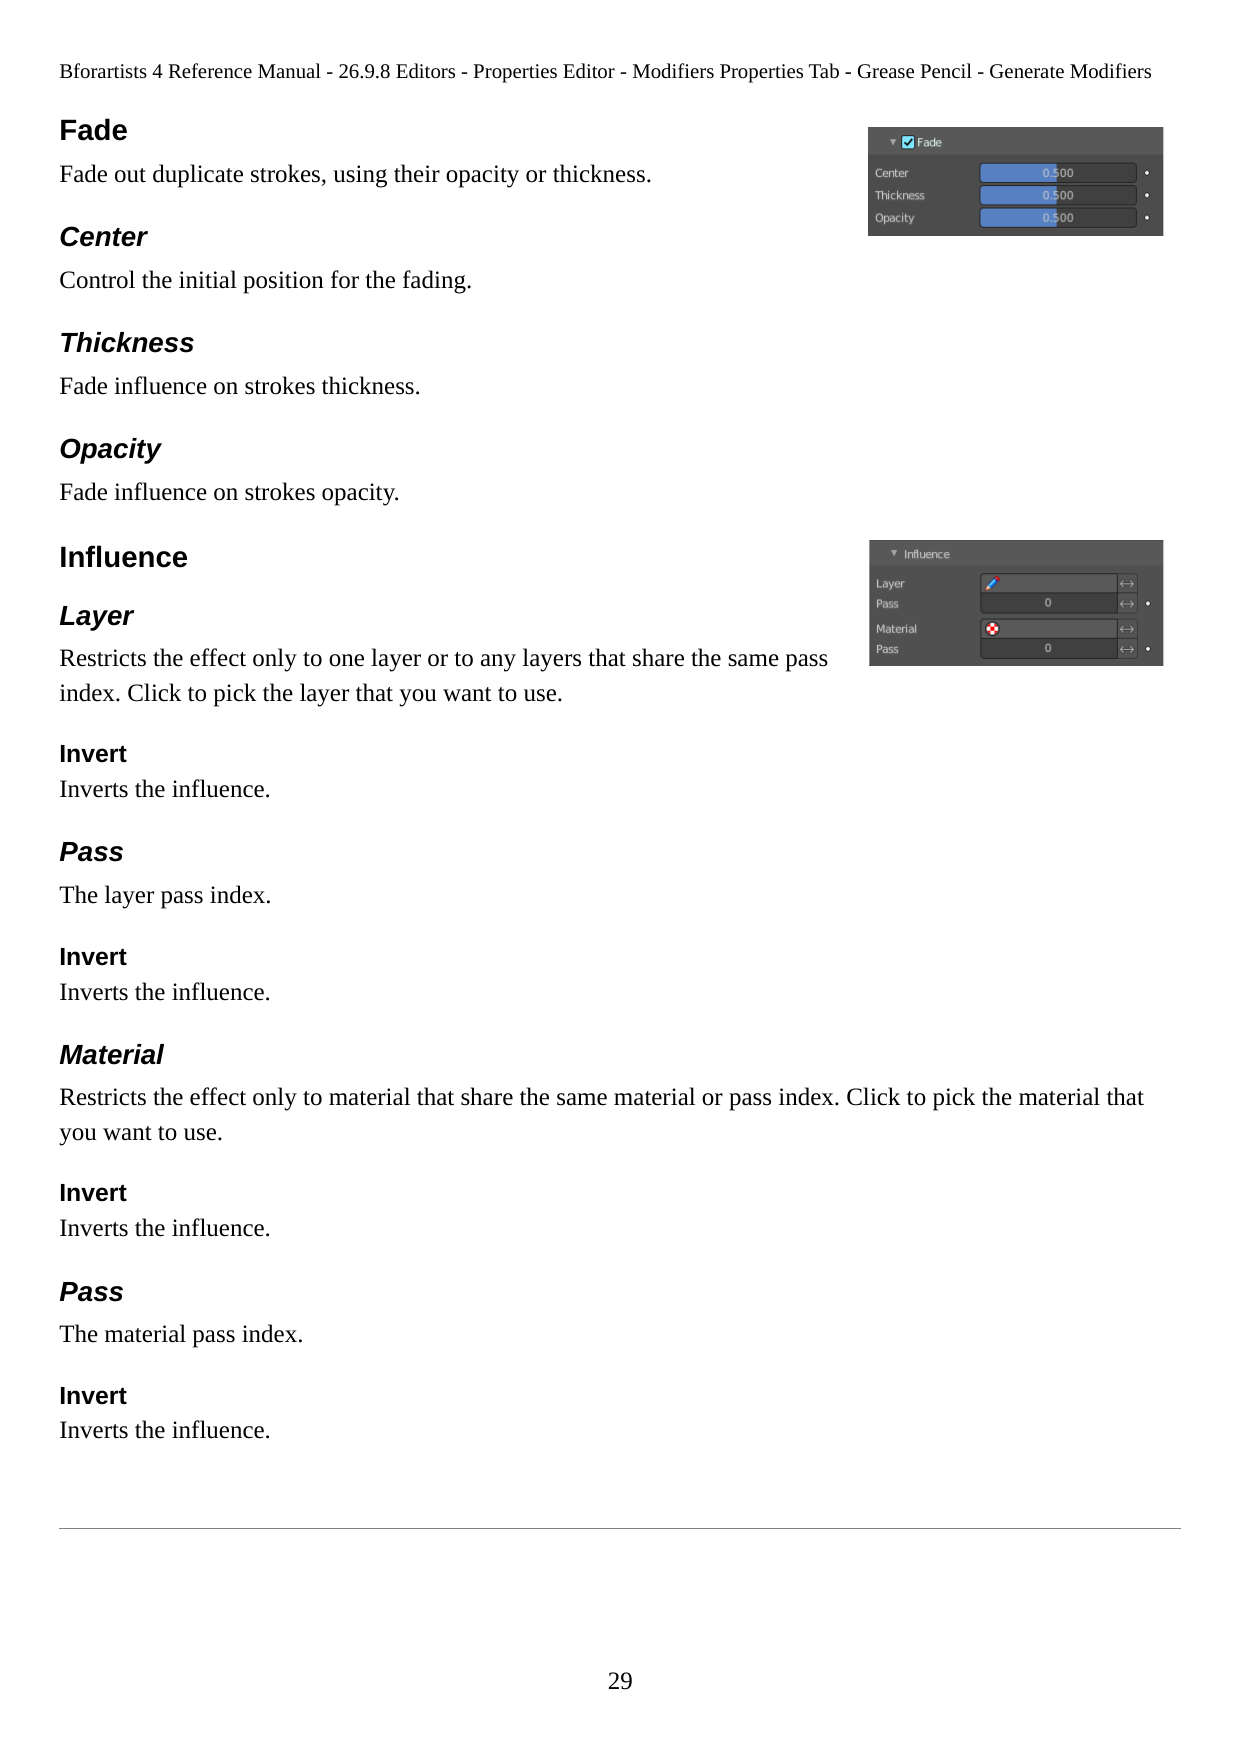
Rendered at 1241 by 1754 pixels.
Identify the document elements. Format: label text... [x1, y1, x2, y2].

subtitle Layer [59, 599, 869, 631]
subtitle Material [59, 1038, 1181, 1070]
subtitle [1164, 599, 1181, 631]
subtitle Pass [59, 1275, 1181, 1307]
text Fade influence on strokes opacity. [59, 477, 1181, 505]
text Inverts the influence. [59, 774, 1181, 803]
text The material pass index. [59, 1319, 1181, 1348]
text Fade influence on strokes thickness. [59, 371, 1181, 399]
subtitle [1164, 540, 1181, 574]
subtitle Pass [59, 836, 1181, 868]
subtitle Fade [59, 113, 1181, 146]
subtitle Influence [59, 540, 869, 574]
subtitle Center [59, 220, 1181, 252]
text Restricts the effect only to one layer or to any layers that share the same pass index. Click to pick the layer that you want to use. [59, 643, 1181, 707]
subtitle Invert [59, 739, 1181, 768]
text The layer pass index. [59, 880, 1181, 909]
text Restricts the effect only to material that share the same material or pass index. Click to pick the material that you want to use. [59, 1082, 1181, 1146]
text Inverts the influence. [59, 1416, 1181, 1444]
picture [868, 127, 1164, 236]
picture [869, 540, 1164, 666]
text Inverts the influence. [59, 977, 1181, 1005]
subtitle Invert [59, 942, 1181, 970]
subtitle Invert [59, 1381, 1181, 1409]
text Control the initial position for the fading. [59, 265, 1181, 293]
subtitle Opacity [59, 432, 1181, 464]
text Fade out duplicate strokes, using their opacity or thickness. [59, 159, 868, 188]
subtitle Thickness [59, 326, 1181, 358]
subtitle Invert [59, 1178, 1181, 1207]
text Inverts the influence. [59, 1213, 1181, 1242]
